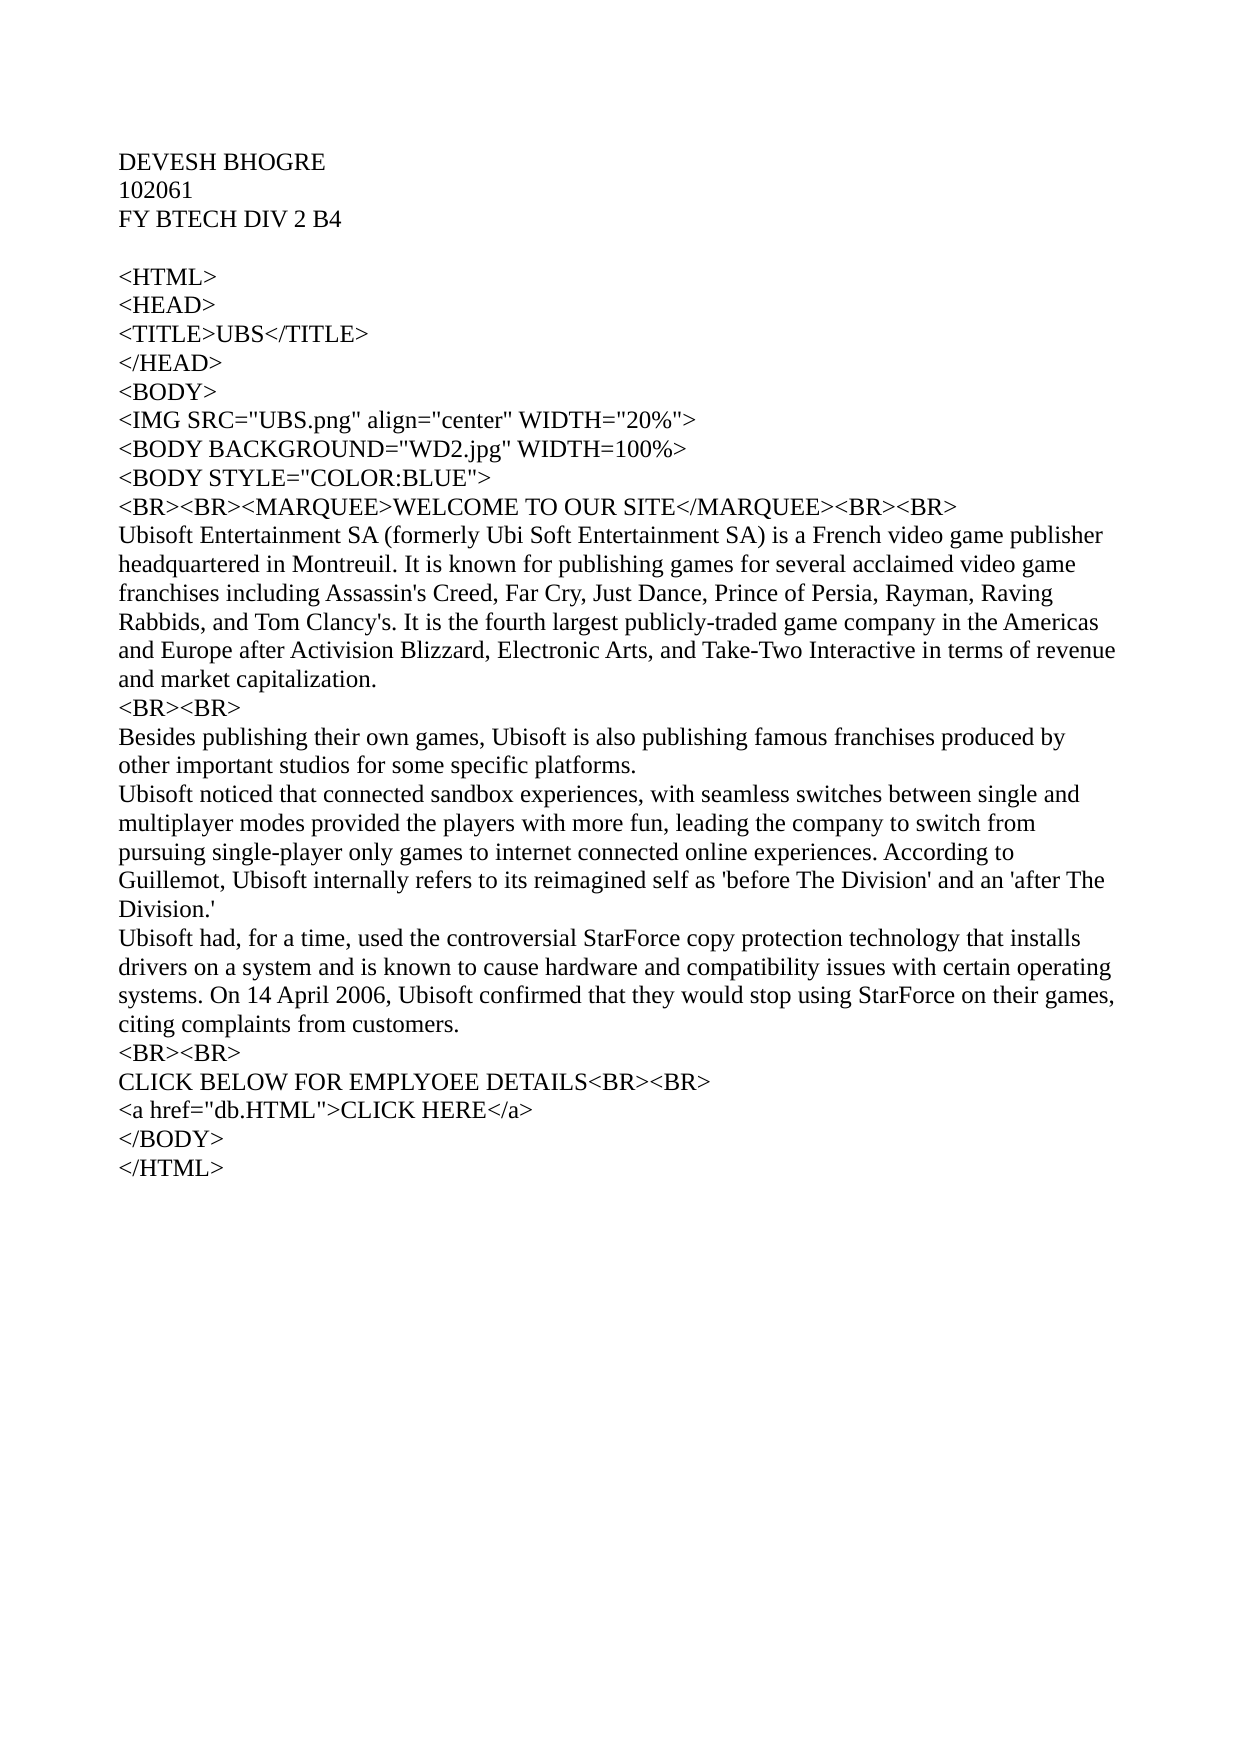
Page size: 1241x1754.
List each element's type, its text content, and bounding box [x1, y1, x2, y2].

text <TITLE>UBS</TITLE> [118, 319, 1122, 348]
text </BODY> [118, 1124, 1122, 1153]
text <BR><BR> [118, 693, 1122, 722]
text <BODY STYLE="COLOR:BLUE"> [118, 463, 1122, 492]
text FY BTECH DIV 2 B4 [118, 204, 1122, 233]
text <BR><BR><MARQUEE>WELCOME TO OUR SITE</MARQUEE><BR><BR> [118, 492, 1122, 521]
text <HEAD> [118, 291, 1122, 319]
text DEVESH BHOGRE [118, 147, 1122, 176]
text </HEAD> [118, 348, 1122, 377]
text 102061 [118, 176, 1122, 204]
text <BR><BR> [118, 1038, 1122, 1067]
text <a href="db.HTML">CLICK HERE</a> [118, 1096, 1122, 1124]
text </HTML> [118, 1153, 1122, 1182]
text Ubisoft noticed that connected sandbox experiences, with seamless switches between single and multiplayer modes provided the players with more fun, leading the company to switch from pursuing single-player only games to internet connected online experiences. According to Guillemot, Ubisoft internally refers to its reimagined self as 'before The Division' and an 'after The Division.' [118, 779, 1122, 923]
text <BODY BACKGROUND="WD2.jpg" WIDTH=100%> [118, 434, 1122, 463]
text CLICK BELOW FOR EMPLYOEE DETAILS<BR><BR> [118, 1067, 1122, 1096]
text <IMG SRC="UBS.png" align="center" WIDTH="20%"> [118, 406, 1122, 434]
text Ubisoft had, for a time, used the controversial StarForce copy protection technology that installs drivers on a system and is known to cause hardware and compatibility issues with certain operating systems. On 14 April 2006, Ubisoft confirmed that they would stop using StarForce on their games, citing complaints from customers. [118, 923, 1122, 1038]
text <BODY> [118, 377, 1122, 406]
text Besides publishing their own games, Ubisoft is also publishing famous franchises produced by other important studios for some specific platforms. [118, 722, 1122, 779]
text <HTML> [118, 262, 1122, 291]
text Ubisoft Entertainment SA (formerly Ubi Soft Entertainment SA) is a French video game publisher headquartered in Montreuil. It is known for publishing games for several acclaimed video game franchises including Assassin's Creed, Far Cry, Just Dance, Prince of Persia, Rayman, Raving Rabbids, and Tom Clancy's. It is the fourth largest publicly-traded game company in the Americas and Europe after Activision Blizzard, Electronic Arts, and Take-Two Interactive in terms of revenue and market capitalization. [118, 521, 1122, 693]
